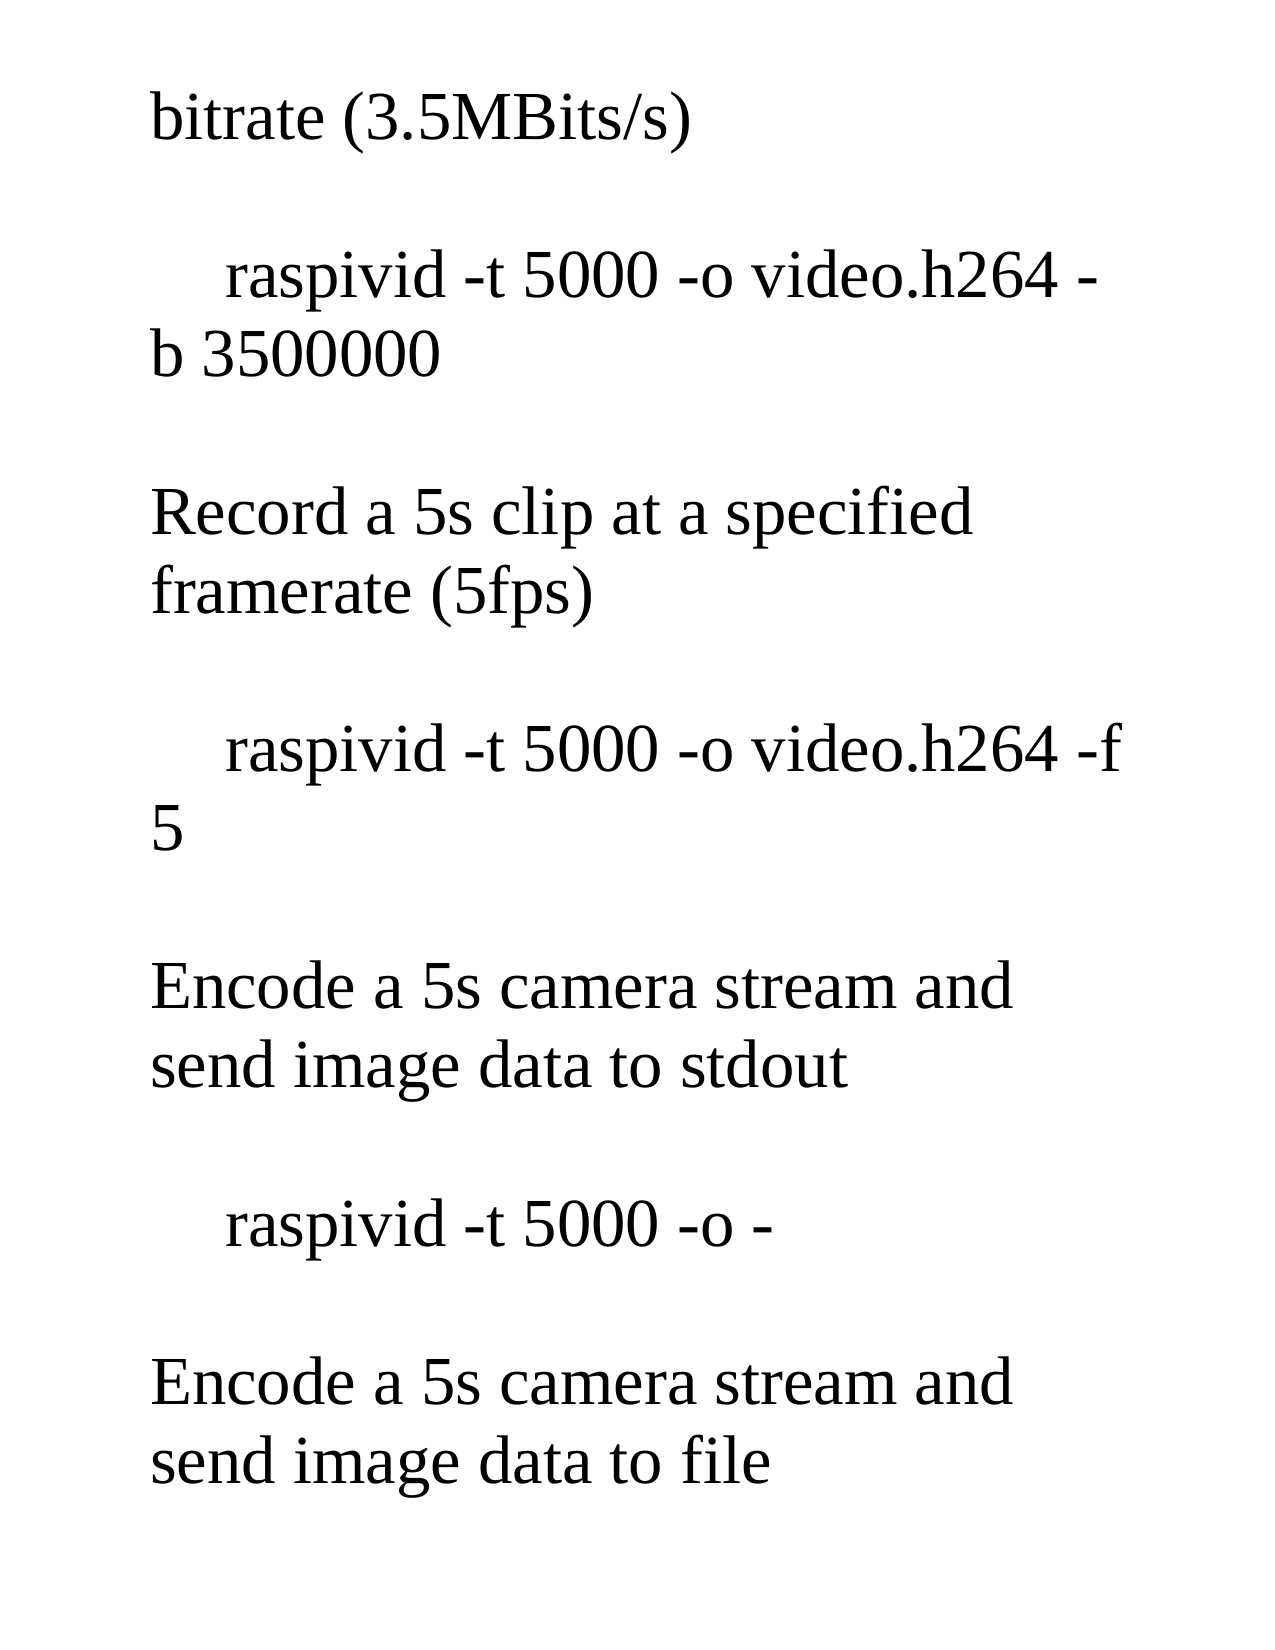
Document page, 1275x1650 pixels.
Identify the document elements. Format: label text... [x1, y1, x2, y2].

text raspivid -t 5000 -o video.h264 -f 5 [150, 707, 1125, 866]
text Encode a 5s camera stream and send image data to file [150, 1340, 1125, 1498]
text raspivid -t 5000 -o - [150, 1182, 1125, 1261]
text Record a 5s clip at a specified framerate (5fps) [150, 470, 1125, 628]
text bitrate (3.5MBits/s) [150, 75, 1125, 154]
text raspivid -t 5000 -o video.h264 -b 3500000 [150, 233, 1125, 391]
text Encode a 5s camera stream and send image data to stdout [150, 945, 1125, 1103]
